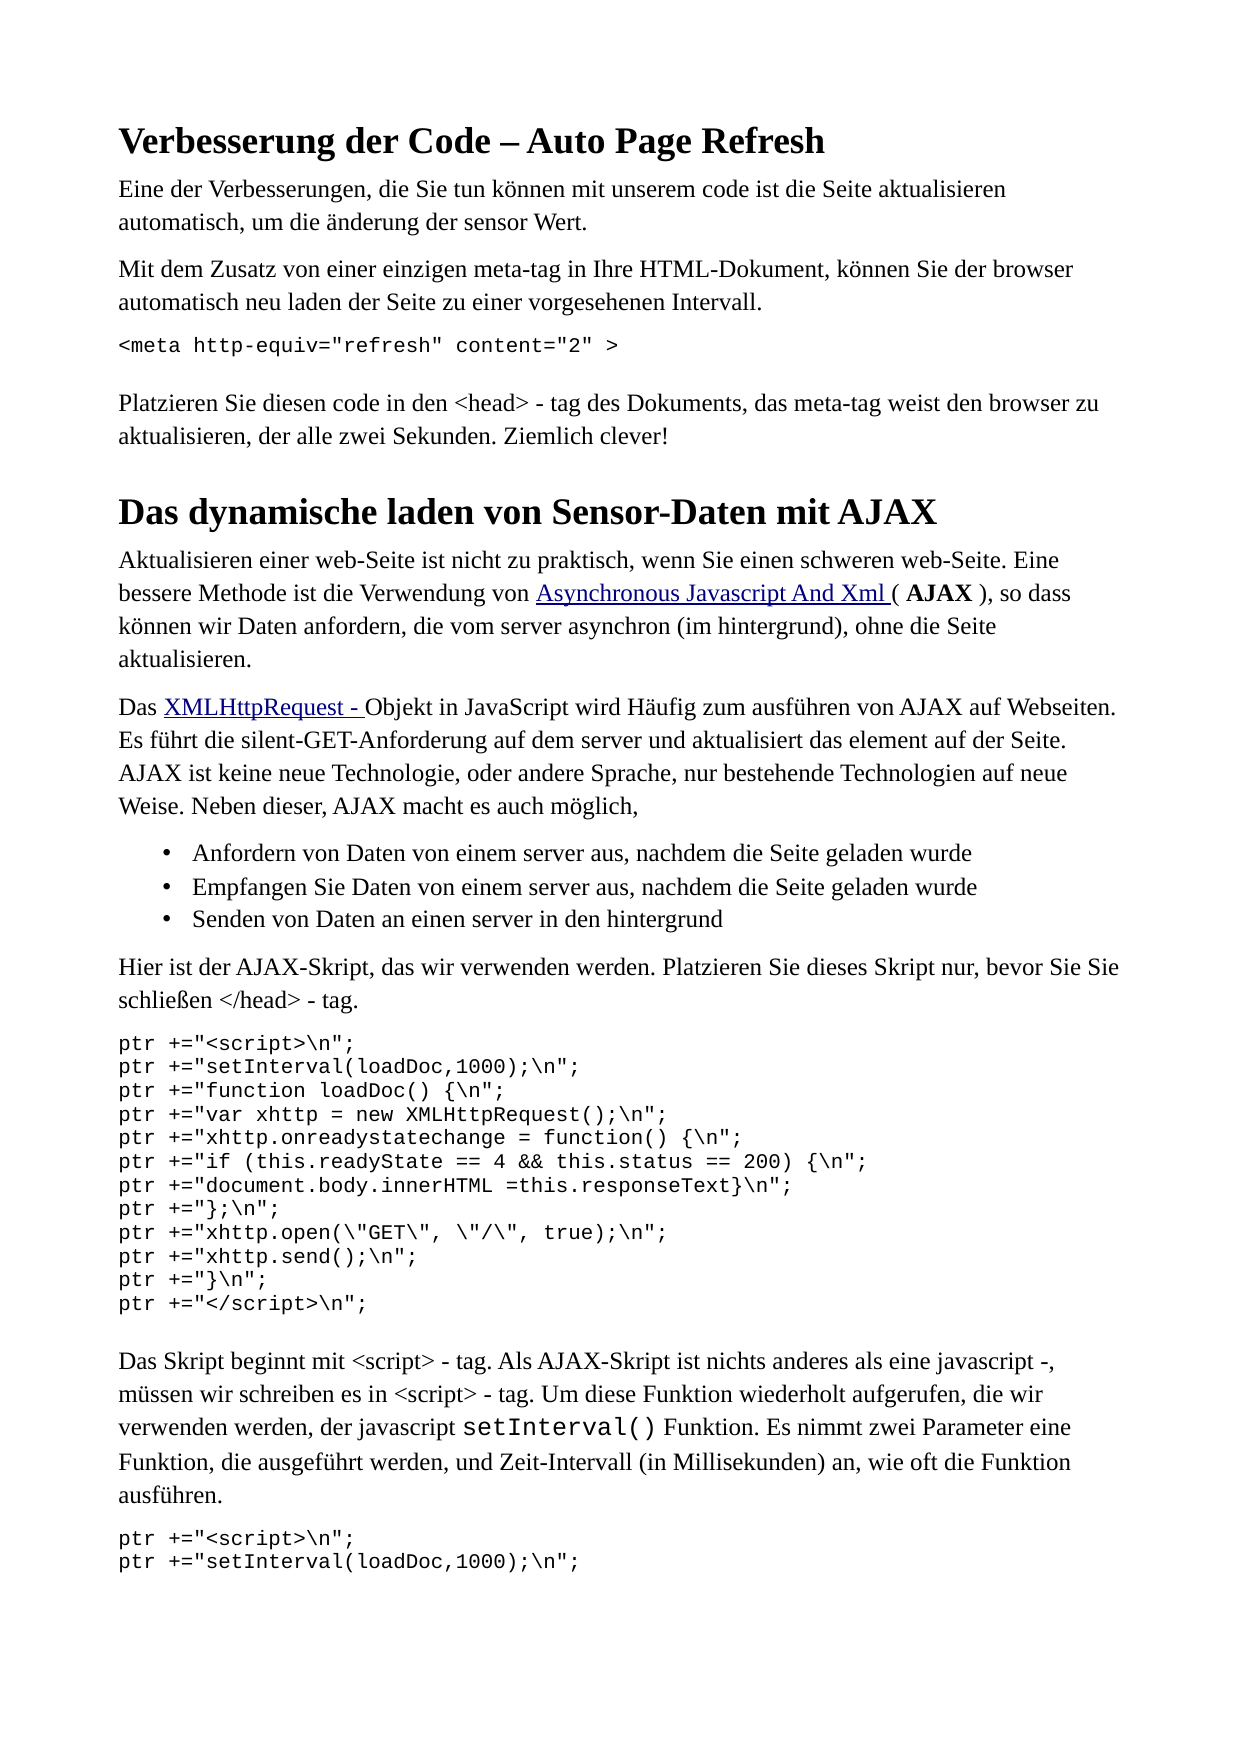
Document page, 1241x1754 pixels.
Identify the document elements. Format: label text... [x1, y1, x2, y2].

text Hier ist der AJAX-Skript, das wir verwenden werden. Platzieren Sie dieses Skript nur, bevor Sie Sie schließen </head> - tag. [118, 952, 1122, 1014]
text ptr +="setInterval(loadDoc,1000);\n"; [118, 1551, 1122, 1575]
text ptr +="<script>\n"; [118, 1528, 1122, 1551]
list Anfordern von Daten von einem server aus, nachdem die Seite geladen wurde [162, 838, 1122, 867]
text ptr +="if (this.readyState == 4 && this.status == 200) {\n"; [118, 1151, 1122, 1175]
text ptr +="xhttp.send();\n"; [118, 1246, 1122, 1269]
text ptr +="}\n"; [118, 1269, 1122, 1293]
text Platzieren Sie diesen code in den <head> - tag des Dokuments, das meta-tag weist den browser zu aktualisieren, der alle zwei Sekunden. Ziemlich clever! [118, 388, 1122, 450]
text ptr +="document.body.innerHTML =this.responseText}\n"; [118, 1175, 1122, 1198]
text ptr +="};\n"; [118, 1198, 1122, 1222]
subtitle Verbesserung der Code – Auto Page Refresh [118, 118, 1122, 161]
text Eine der Verbesserungen, die Sie tun können mit unserem code ist die Seite aktualisieren automatisch, um die änderung der sensor Wert. [118, 174, 1122, 236]
text ptr +="</script>\n"; [118, 1293, 1122, 1317]
list Empfangen Sie Daten von einem server aus, nachdem die Seite geladen wurde [162, 872, 1122, 900]
text <meta http-equiv="refresh" content="2" > [118, 335, 1122, 359]
subtitle Das dynamische laden von Sensor-Daten mit AJAX [118, 489, 1122, 533]
text Aktualisieren einer web-Seite ist nicht zu praktisch, wenn Sie einen schweren web-Seite. Eine bessere Methode ist die Verwendung von Asynchronous Javascript And Xml ( AJAX ), so dass können wir Daten anfordern, die vom server asynchron (im hintergrund), ohne die Seite aktualisieren. [118, 545, 1122, 673]
text Mit dem Zusatz von einer einzigen meta-tag in Ihre HTML-Dokument, können Sie der browser automatisch neu laden der Seite zu einer vorgesehenen Intervall. [118, 254, 1122, 316]
list Senden von Daten an einen server in den hintergrund [162, 904, 1122, 933]
text ptr +="xhttp.open(\"GET\", \"/\", true);\n"; [118, 1222, 1122, 1246]
text ptr +="function loadDoc() {\n"; [118, 1080, 1122, 1104]
text ptr +="<script>\n"; [118, 1033, 1122, 1056]
text Das XMLHttpRequest - Objekt in JavaScript wird Häufig zum ausführen von AJAX auf Webseiten. Es führt die silent-GET-Anforderung auf dem server und aktualisiert das element auf der Seite. AJAX ist keine neue Technologie, oder andere Sprache, nur bestehende Technologien auf neue Weise. Neben dieser, AJAX macht es auch möglich, [118, 692, 1122, 820]
text ptr +="setInterval(loadDoc,1000);\n"; [118, 1056, 1122, 1080]
text ptr +="var xhttp = new XMLHttpRequest();\n"; [118, 1104, 1122, 1127]
text ptr +="xhttp.onreadystatechange = function() {\n"; [118, 1127, 1122, 1151]
text Das Skript beginnt mit <script> - tag. Als AJAX-Skript ist nichts anderes als eine javascript -, müssen wir schreiben es in <script> - tag. Um diese Funktion wiederholt aufgerufen, die wir verwenden werden, der javascript setInterval() Funktion. Es nimmt zwei Parameter eine Funktion, die ausgeführt werden, und Zeit-Intervall (in Millisekunden) an, wie oft die Funktion ausführen. [118, 1346, 1122, 1509]
